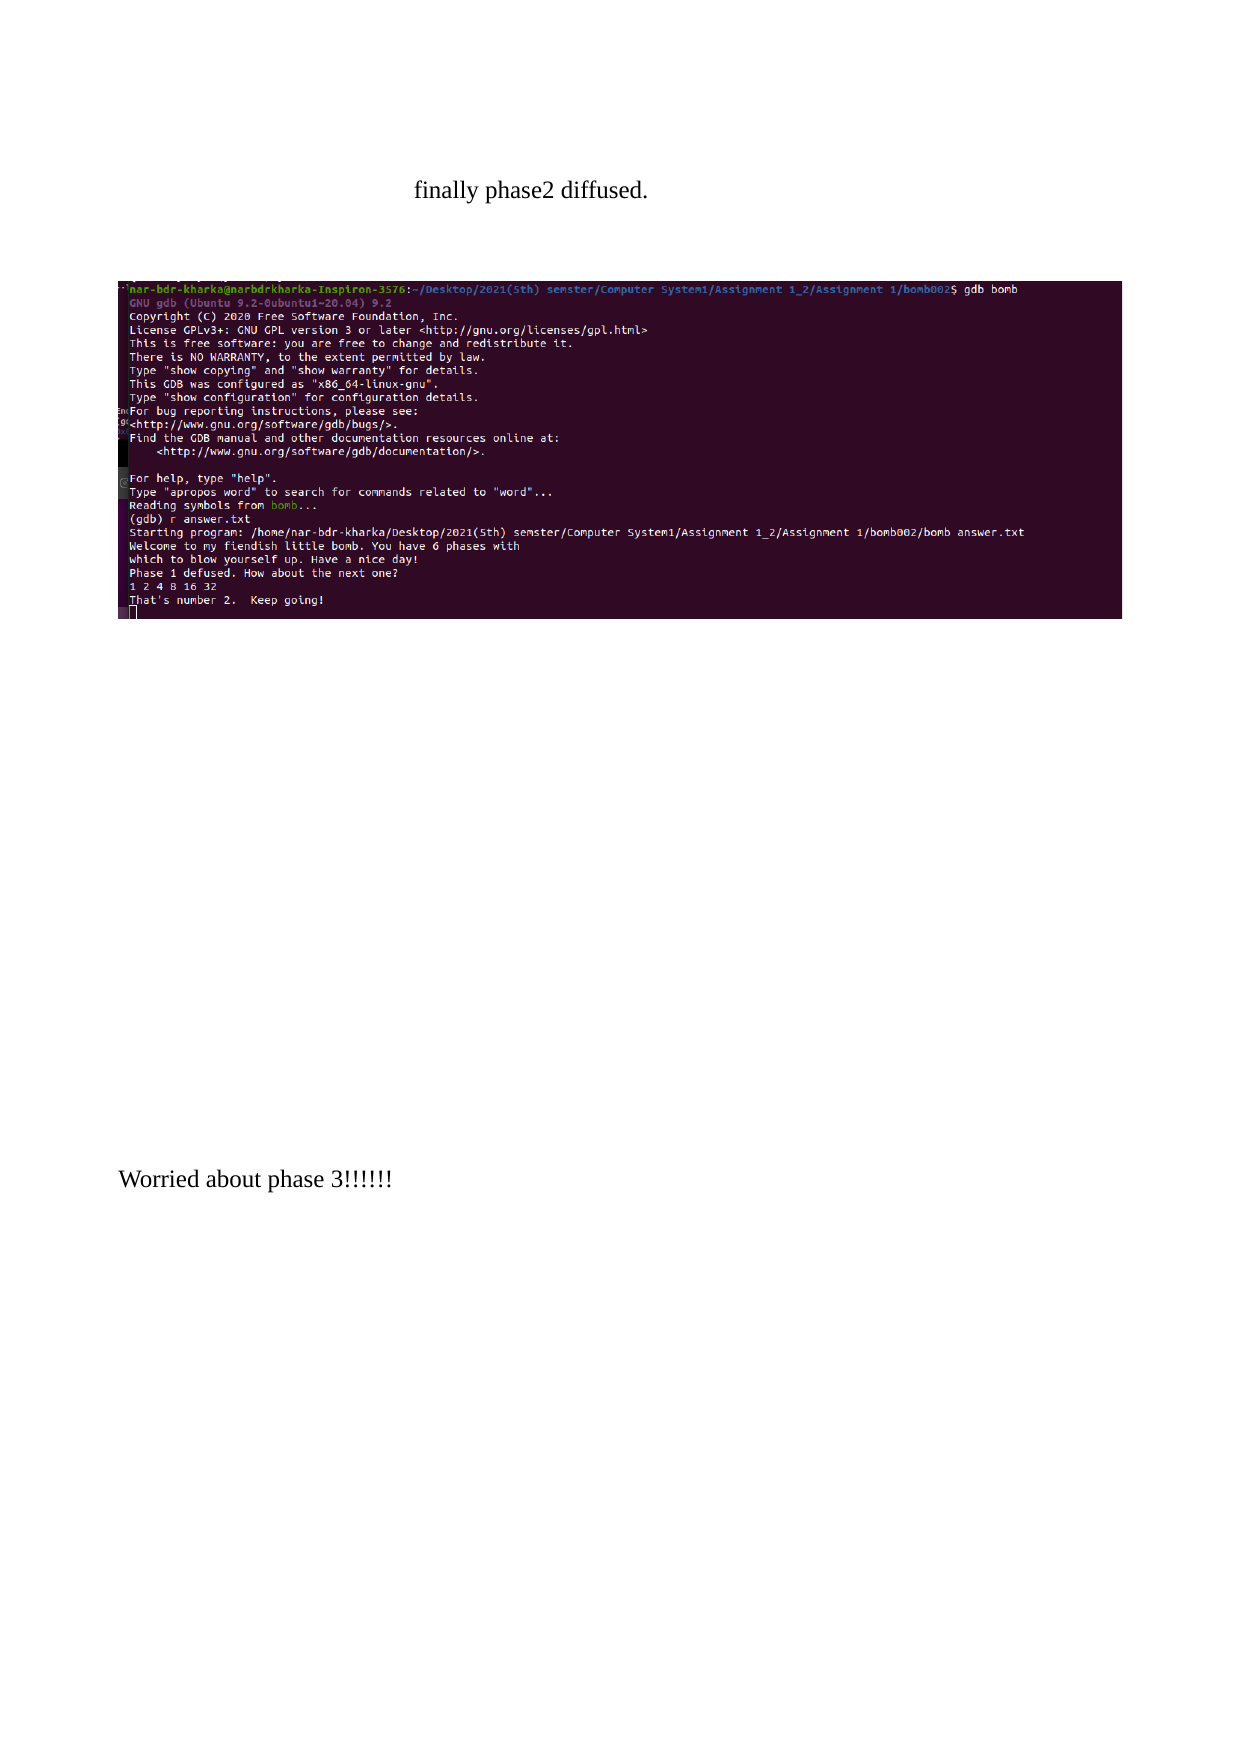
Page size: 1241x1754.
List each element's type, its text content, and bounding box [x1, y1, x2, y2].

text Worried about phase 3!!!!!! [118, 1164, 1122, 1193]
text finally phase2 diffused. [118, 176, 1122, 204]
picture [118, 281, 1123, 619]
